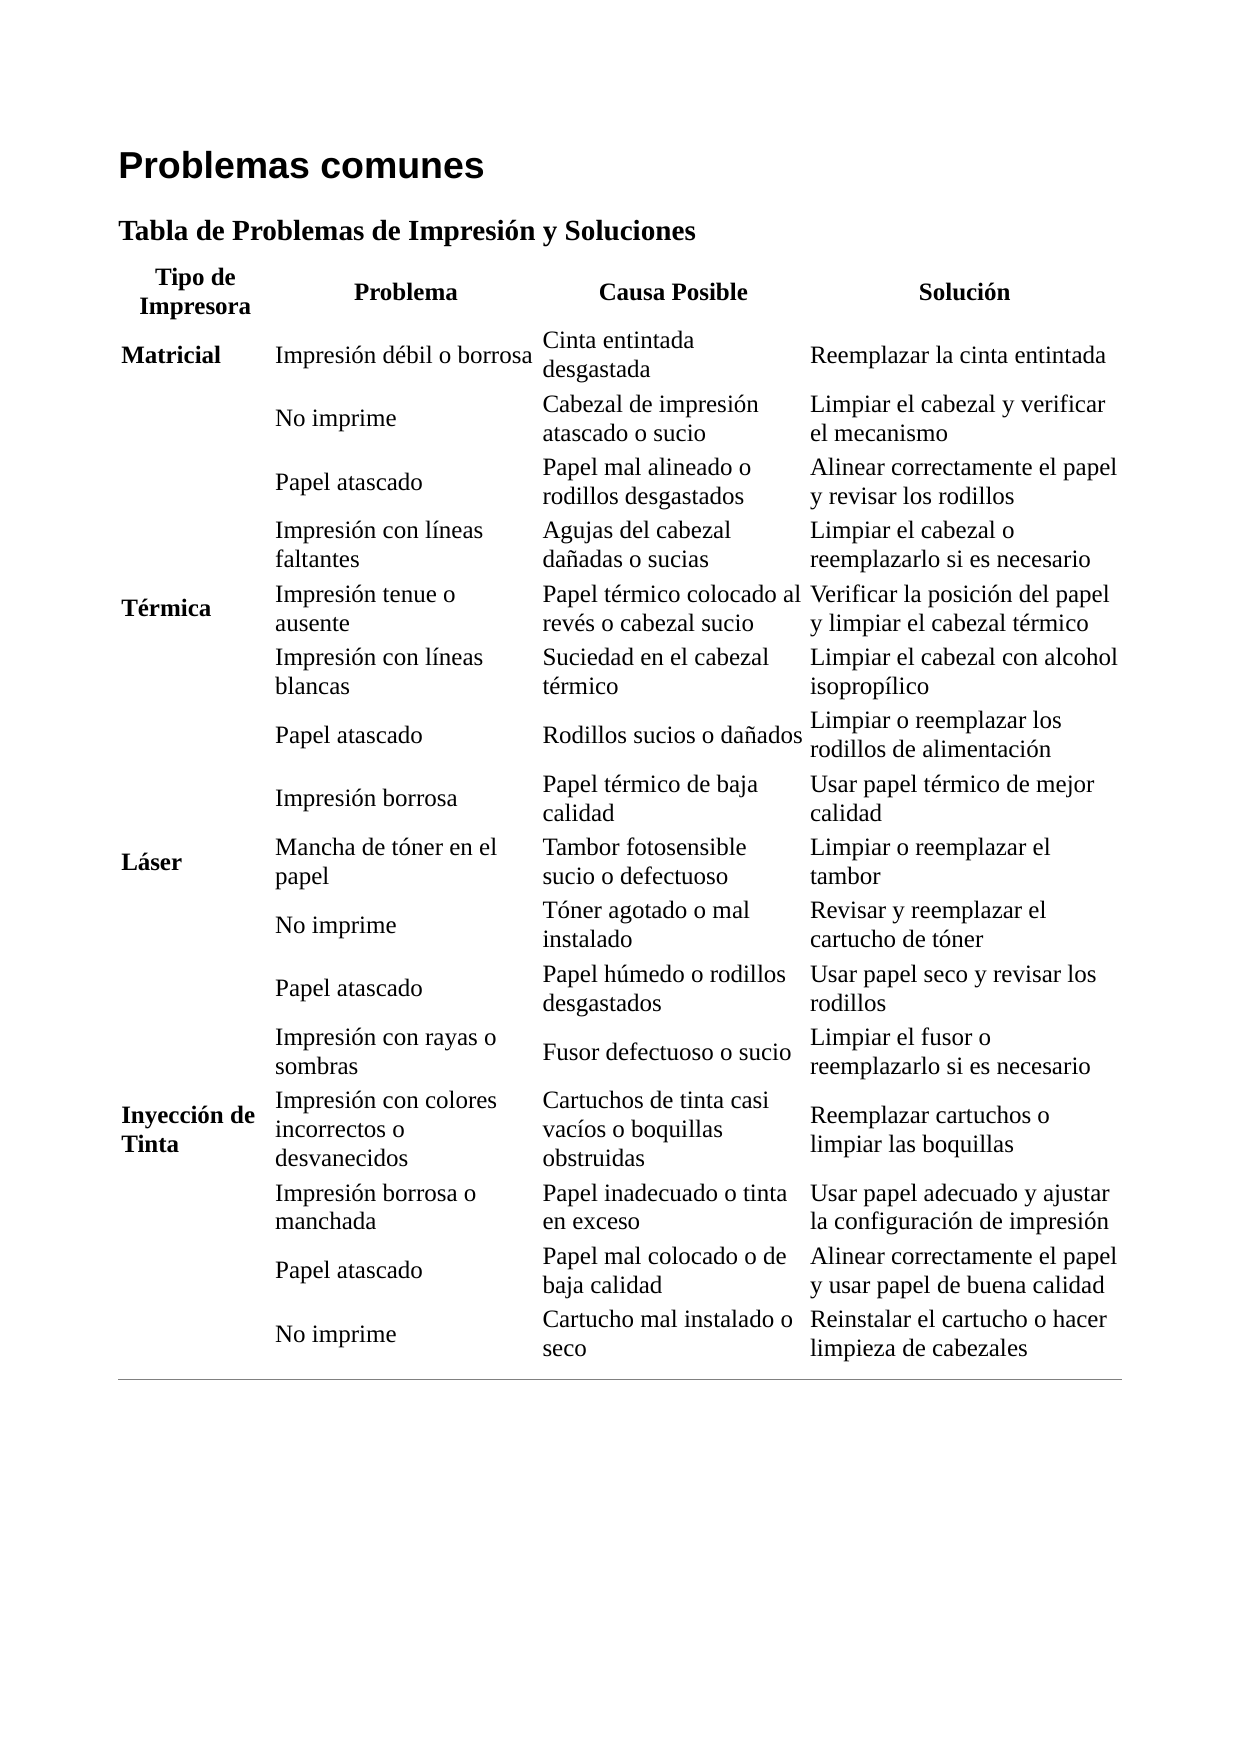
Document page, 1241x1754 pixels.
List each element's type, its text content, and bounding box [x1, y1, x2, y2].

table_cell Impresión con rayas o sombras [272, 1019, 539, 1083]
table_cell Cartuchos de tinta casi vacíos o boquillas obstruidas [539, 1083, 807, 1175]
table_cell Impresión con líneas blancas [272, 639, 539, 703]
table_cell No imprime [272, 1301, 539, 1365]
subtitle Problemas comunes [118, 143, 1122, 186]
table_header Problema [272, 259, 539, 323]
table_cell [118, 639, 272, 703]
table_cell [118, 703, 272, 766]
table_cell Limpiar o reemplazar el tambor [807, 829, 1122, 893]
table_cell Alinear correctamente el papel y revisar los rodillos [807, 449, 1122, 513]
table_cell Inyección de Tinta [118, 1083, 272, 1175]
table_cell [118, 449, 272, 513]
table_cell Revisar y reemplazar el cartucho de tóner [807, 893, 1122, 956]
table_cell Matricial [118, 323, 272, 386]
table_cell [118, 513, 272, 576]
table_cell Papel térmico colocado al revés o cabezal sucio [539, 576, 807, 639]
table_cell Papel atascado [272, 956, 539, 1019]
subtitle Tabla de Problemas de Impresión y Soluciones [118, 213, 1122, 247]
table_cell Cabezal de impresión atascado o sucio [539, 386, 807, 449]
table_cell Usar papel seco y revisar los rodillos [807, 956, 1122, 1019]
table_cell [118, 766, 272, 829]
table_cell [118, 1301, 272, 1365]
table_cell [118, 1019, 272, 1083]
table_cell Limpiar el fusor o reemplazarlo si es necesario [807, 1019, 1122, 1083]
table_cell Reinstalar el cartucho o hacer limpieza de cabezales [807, 1301, 1122, 1365]
table_cell Mancha de tóner en el papel [272, 829, 539, 893]
table_cell No imprime [272, 893, 539, 956]
table_cell Papel mal colocado o de baja calidad [539, 1238, 807, 1301]
table_cell Impresión borrosa [272, 766, 539, 829]
table_cell Usar papel térmico de mejor calidad [807, 766, 1122, 829]
table_cell Impresión borrosa o manchada [272, 1175, 539, 1238]
table_cell Impresión con líneas faltantes [272, 513, 539, 576]
table_cell Usar papel adecuado y ajustar la configuración de impresión [807, 1175, 1122, 1238]
table_cell Impresión con colores incorrectos o desvanecidos [272, 1083, 539, 1175]
table_cell Papel atascado [272, 449, 539, 513]
table_cell No imprime [272, 386, 539, 449]
table_cell Tambor fotosensible sucio o defectuoso [539, 829, 807, 893]
table_cell Papel térmico de baja calidad [539, 766, 807, 829]
table_cell Limpiar el cabezal o reemplazarlo si es necesario [807, 513, 1122, 576]
table_cell Láser [118, 829, 272, 893]
table_cell Papel atascado [272, 703, 539, 766]
table_cell [118, 386, 272, 449]
table_cell Alinear correctamente el papel y usar papel de buena calidad [807, 1238, 1122, 1301]
table_cell Cinta entintada desgastada [539, 323, 807, 386]
table_cell Papel atascado [272, 1238, 539, 1301]
table_cell [118, 893, 272, 956]
table_cell Papel inadecuado o tinta en exceso [539, 1175, 807, 1238]
table_cell Papel mal alineado o rodillos desgastados [539, 449, 807, 513]
table_cell [118, 1238, 272, 1301]
table_cell Verificar la posición del papel y limpiar el cabezal térmico [807, 576, 1122, 639]
table_cell Impresión débil o borrosa [272, 323, 539, 386]
table_header Tipo de Impresora [118, 259, 272, 323]
table_header Causa Posible [539, 259, 807, 323]
table_cell Limpiar el cabezal y verificar el mecanismo [807, 386, 1122, 449]
table_cell Fusor defectuoso o sucio [539, 1019, 807, 1083]
table_cell [118, 1175, 272, 1238]
table_cell Cartucho mal instalado o seco [539, 1301, 807, 1365]
table_cell Impresión tenue o ausente [272, 576, 539, 639]
table_cell Térmica [118, 576, 272, 639]
table_cell Tóner agotado o mal instalado [539, 893, 807, 956]
table_cell Rodillos sucios o dañados [539, 703, 807, 766]
table_cell Reemplazar cartuchos o limpiar las boquillas [807, 1083, 1122, 1175]
table_cell Papel húmedo o rodillos desgastados [539, 956, 807, 1019]
table_cell [118, 956, 272, 1019]
table_cell Limpiar o reemplazar los rodillos de alimentación [807, 703, 1122, 766]
table_cell Limpiar el cabezal con alcohol isopropílico [807, 639, 1122, 703]
table_cell Reemplazar la cinta entintada [807, 323, 1122, 386]
table_header Solución [807, 259, 1122, 323]
table_cell Suciedad en el cabezal térmico [539, 639, 807, 703]
table_cell Agujas del cabezal dañadas o sucias [539, 513, 807, 576]
